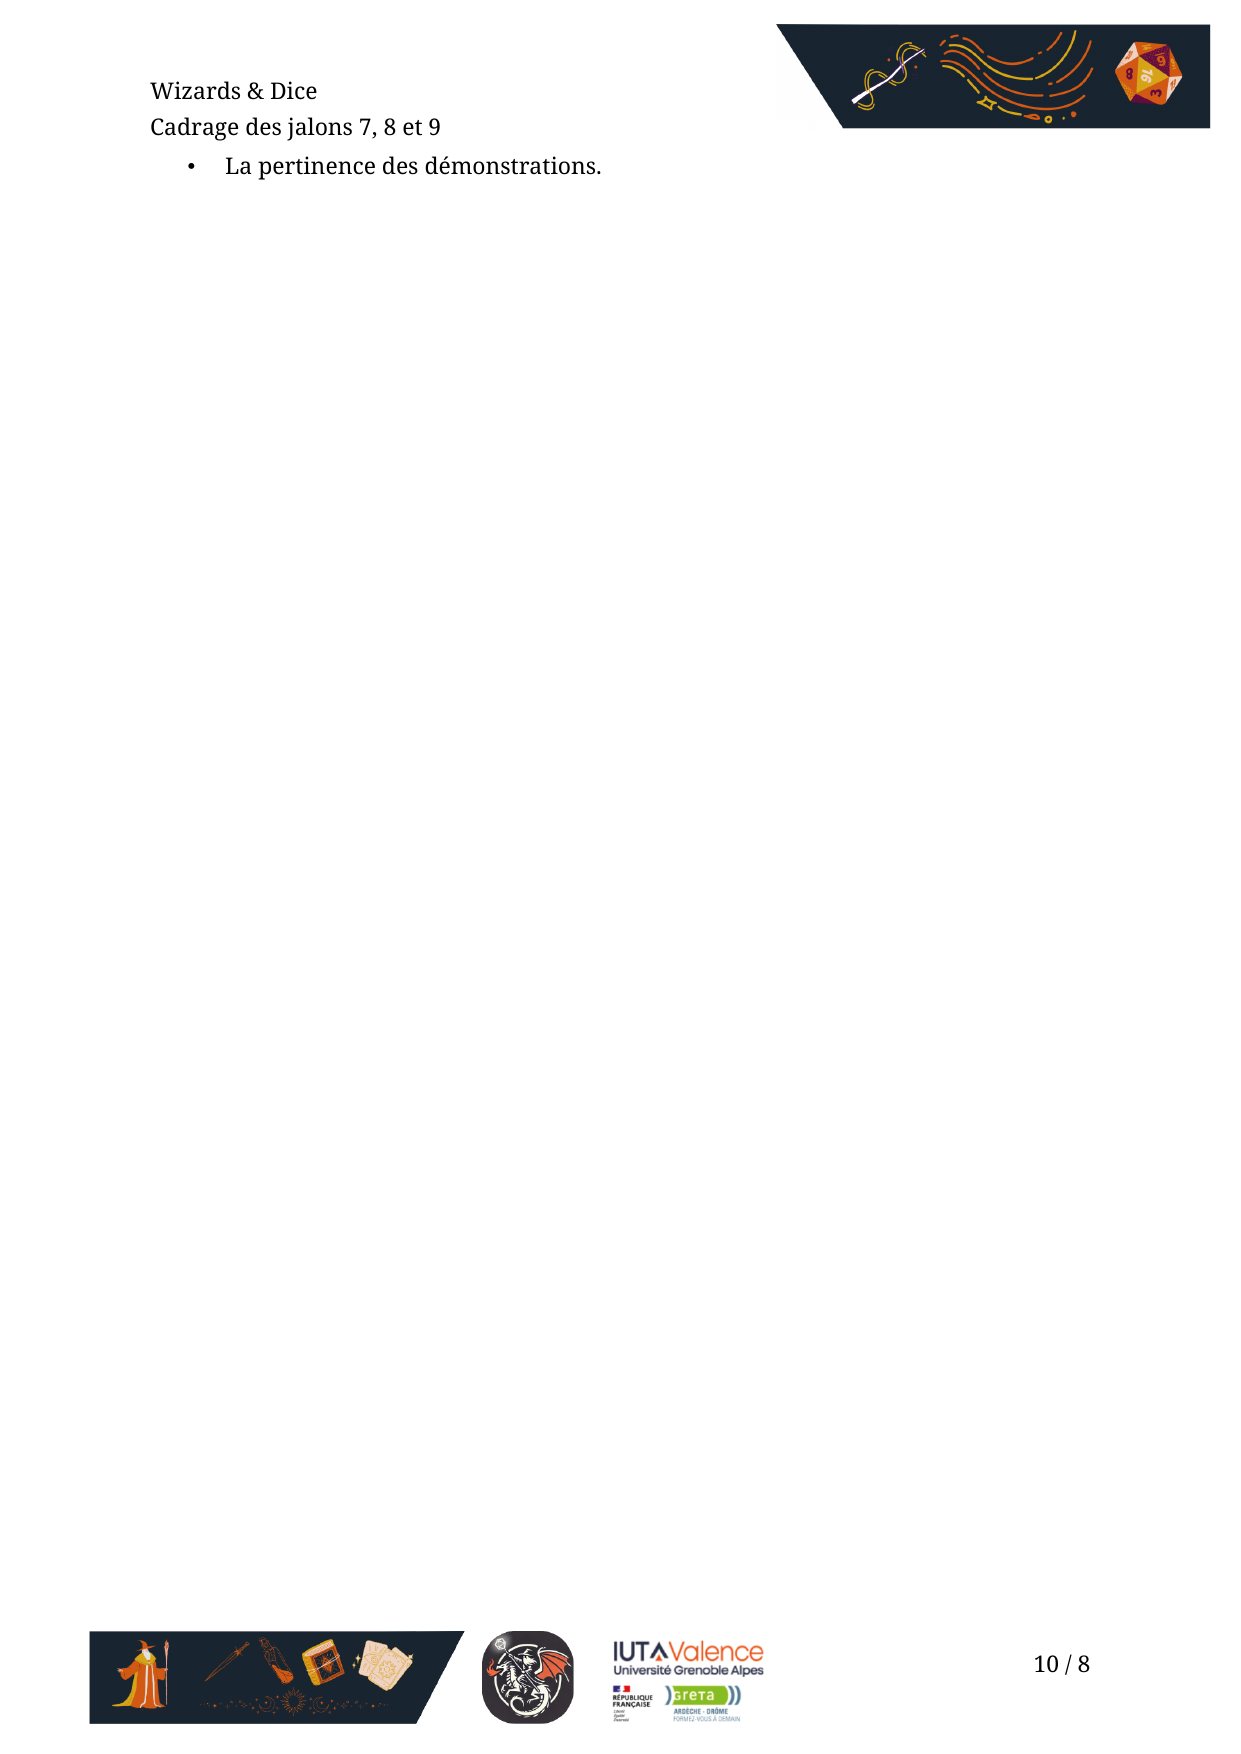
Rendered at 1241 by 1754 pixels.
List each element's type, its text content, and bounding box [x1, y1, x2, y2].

list La pertinence des démonstrations. [187, 150, 1090, 181]
picture [771, 21, 1218, 131]
picture [81, 1620, 788, 1733]
